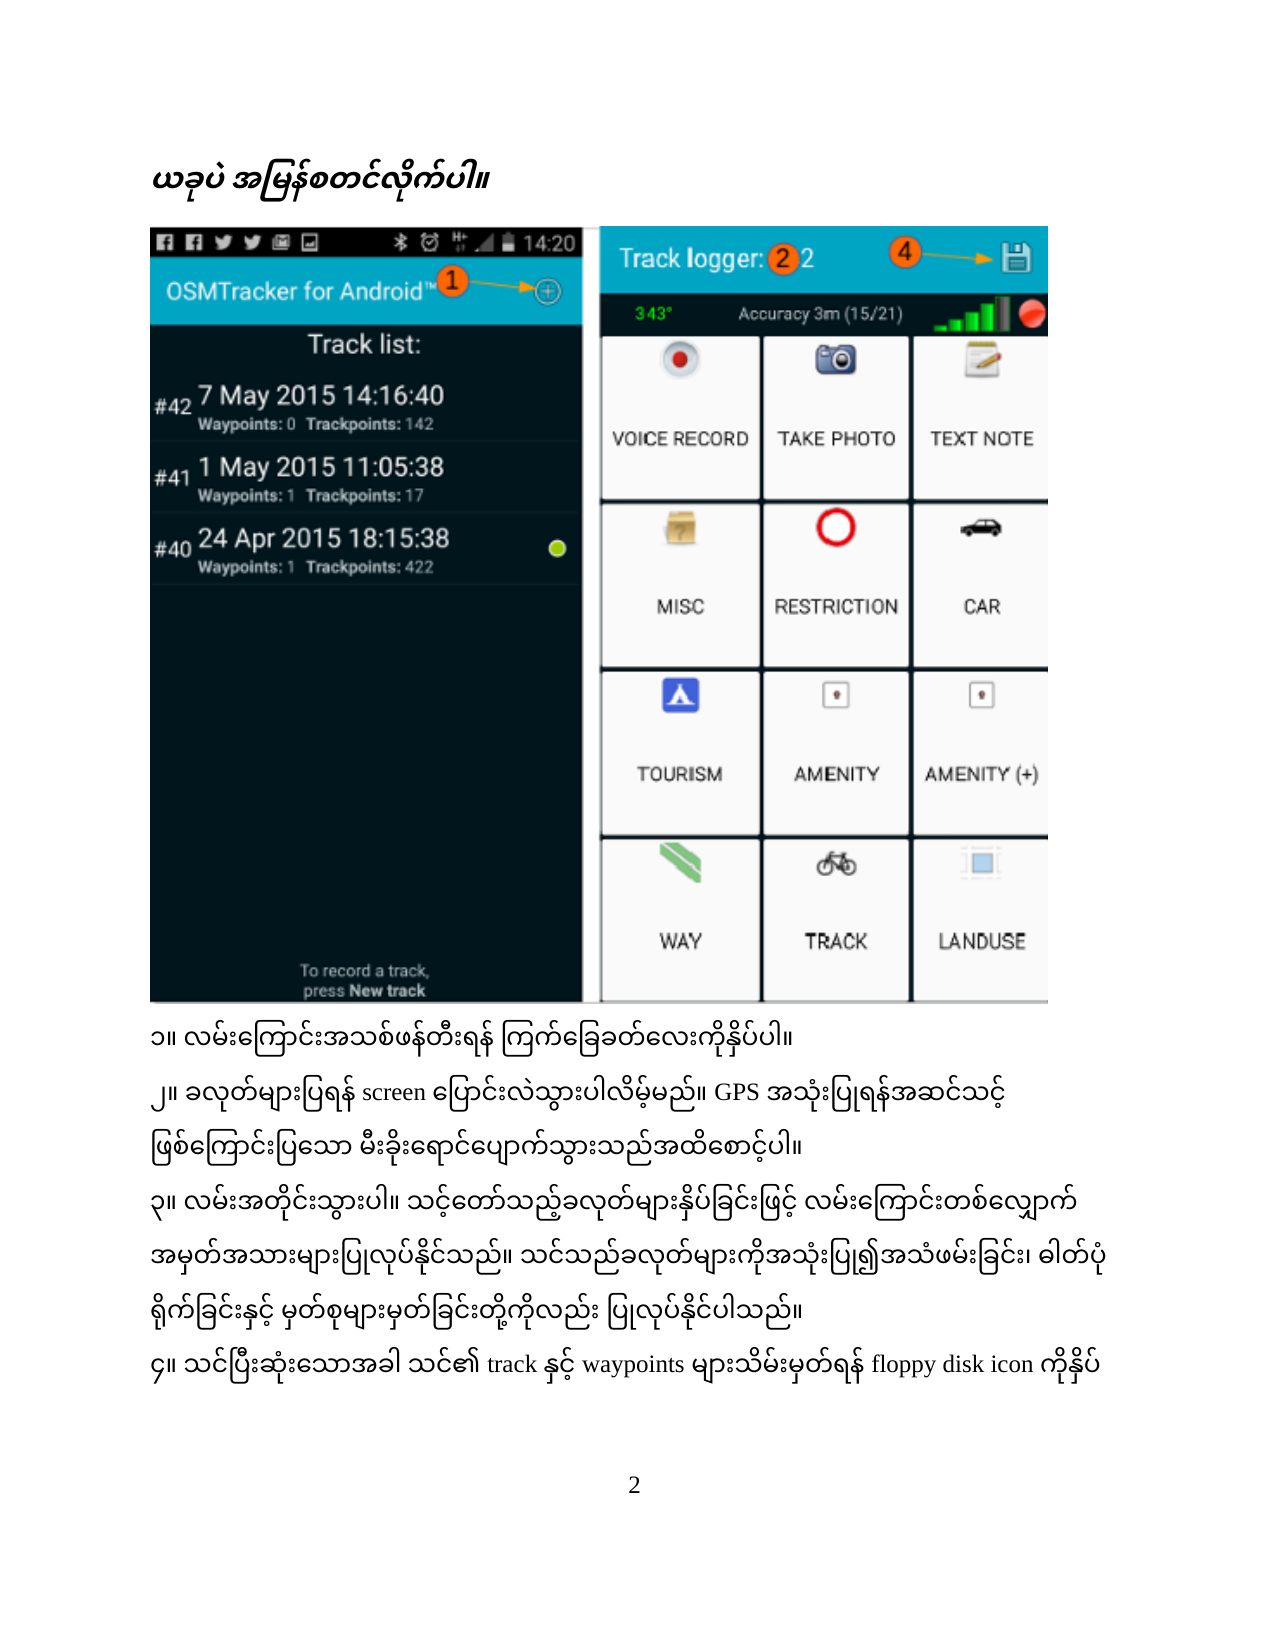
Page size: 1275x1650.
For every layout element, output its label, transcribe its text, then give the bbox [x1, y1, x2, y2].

text ၁။ လမ်းကြောင်းအသစ်ဖန်တီးရန် ကြက်ခြေခတ်လေးကိုနှိပ်ပါ။ ၂။ ခလုတ်များပြရန် screen ပြောင်းလဲသွားပါလိမ့်မည်။ GPS အသုံးပြုရန်အဆင်သင့်ဖြစ်ကြောင်းပြသော မီးခိုးရောင်ပျောက်သွားသည်အထိစောင့်ပါ။ ၃။ လမ်းအတိုင်းသွားပါ။ သင့်တော်သည့်ခလုတ်များနှိပ်ခြင်းဖြင့် လမ်းကြောင်းတစ်လျှောက် အမှတ်အသားများပြုလုပ်နိုင်သည်။ သင်သည်ခလုတ်များကိုအသုံးပြု၍အသံဖမ်းခြင်း၊ ဓါတ်ပုံရိုက်ခြင်းနှင့် မှတ်စုများမှတ်ခြင်းတို့ကိုလည်း ပြုလုပ်နိုင်ပါသည်။ ၄။ သင်ပြီးဆုံးသောအခါ သင်၏ track နှင့် waypoints များသိမ်းမှတ်ရန် floppy disk icon ကိုနှိပ် [150, 1012, 1125, 1394]
picture [150, 226, 1048, 1004]
subtitle ယခုပဲ အမြန်စတင်လိုက်ပါ။ [150, 150, 1125, 214]
